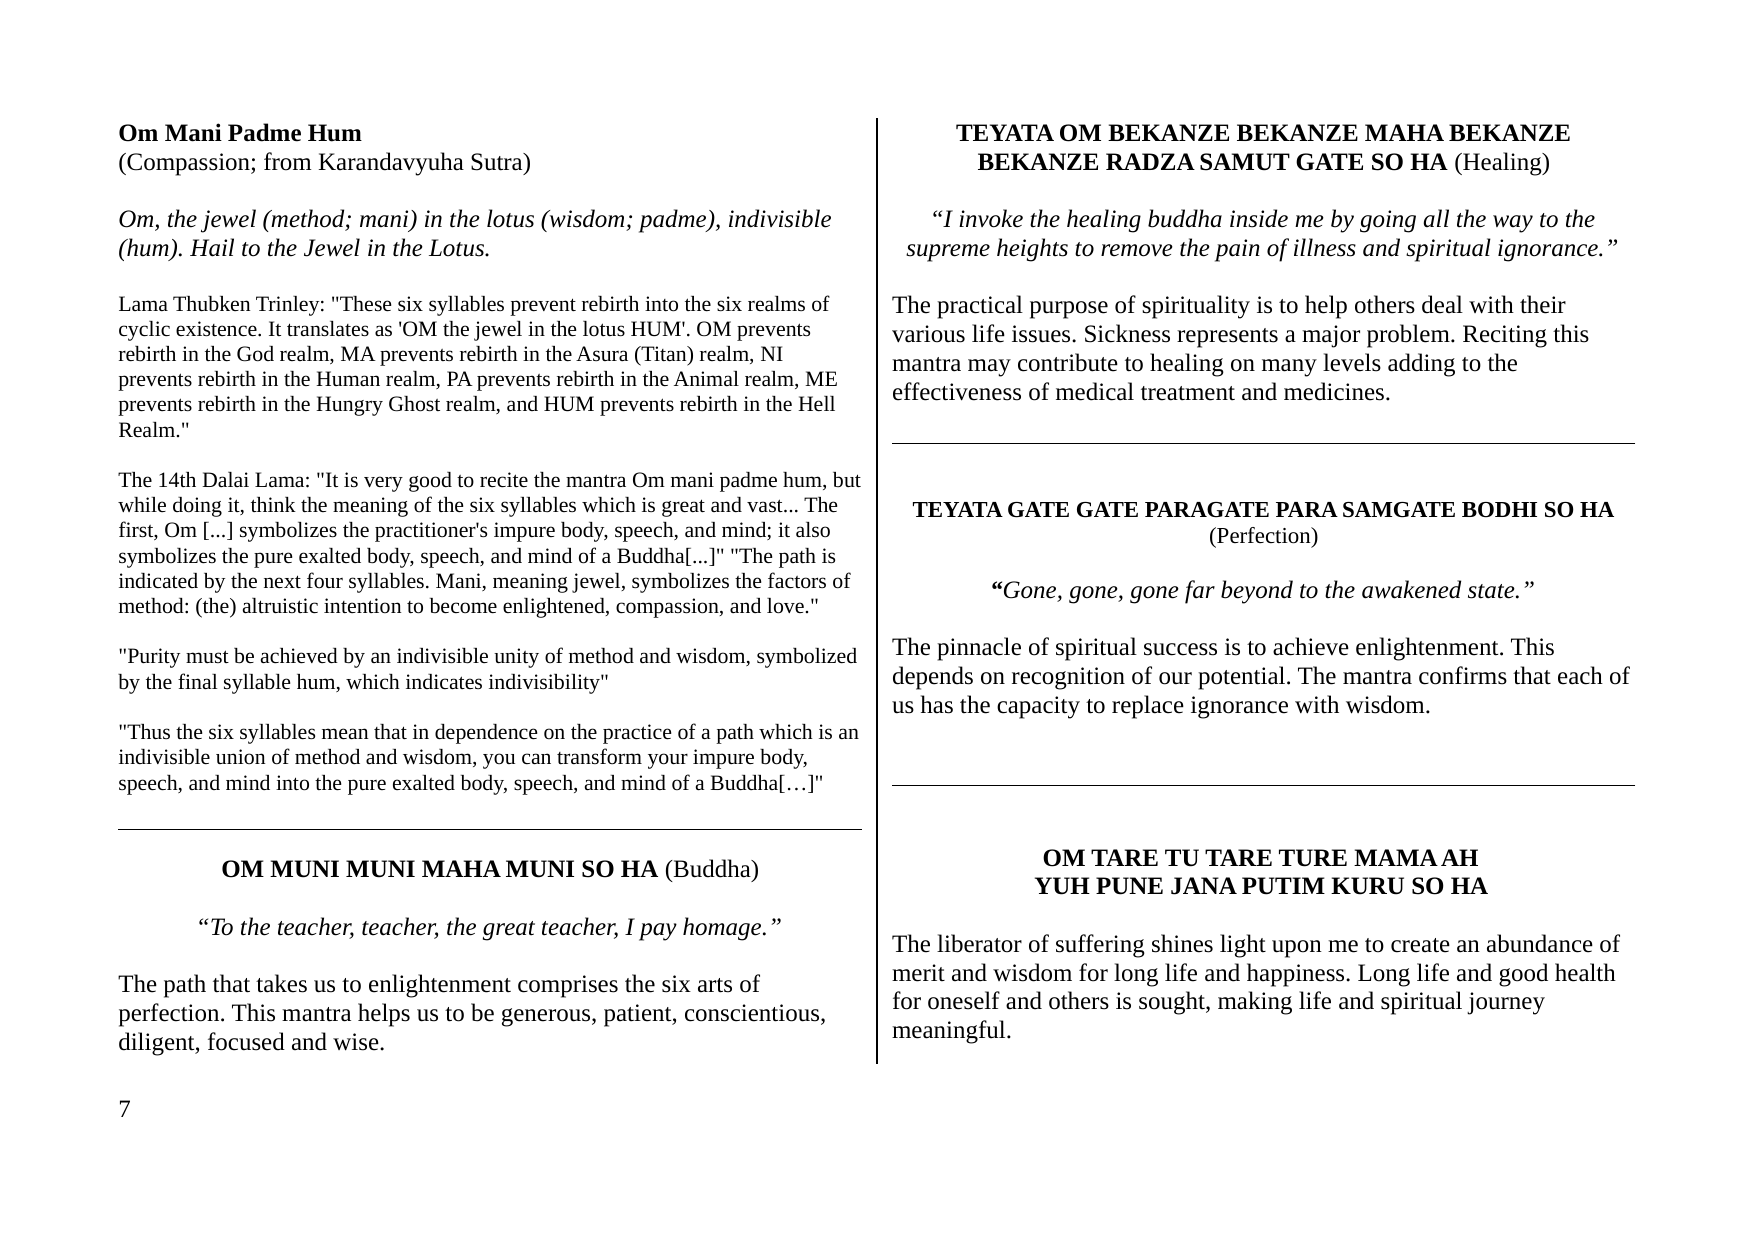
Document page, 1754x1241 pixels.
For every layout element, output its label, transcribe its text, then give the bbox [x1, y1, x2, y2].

text TEYATA OM BEKANZE BEKANZE MAHA BEKANZE BEKANZE RADZA SAMUT GATE SO HA (Healing) [892, 118, 1635, 176]
text The 14th Dalai Lama: "It is very good to recite the mantra Om mani padme hum, but while doing it, think the meaning of the six syllables which is great and vast... The first, Om [...] symbolizes the practitioner's impure body, speech, and mind; it also symbolizes the pure exalted body, speech, and mind of a Buddha[...]" "The path is indicated by the next four syllables. Mani, meaning jewel, symbolizes the factors of method: (the) altruistic intention to become enlightened, compassion, and love." [118, 467, 862, 618]
text “Gone, gone, gone far beyond to the awakened state.” [892, 575, 1635, 604]
text Lama Thubken Trinley: "These six syllables prevent rebirth into the six realms of cyclic existence. It translates as 'OM the jewel in the lotus HUM'. OM prevents rebirth in the God realm, MA prevents rebirth in the Asura (Titan) realm, NI prevents rebirth in the Human realm, PA prevents rebirth in the Animal realm, ME prevents rebirth in the Hungry Ghost realm, and HUM prevents rebirth in the Hell Realm." [118, 291, 862, 442]
text "Purity must be achieved by an indivisible unity of method and wisdom, symbolized by the final syllable hum, which indicates indivisibility" [118, 643, 862, 694]
text "Thus the six syllables mean that in dependence on the practice of a path which is an indivisible union of method and wisdom, you can transform your impure body, speech, and mind into the pure exalted body, speech, and mind of a Buddha[…]" [118, 719, 862, 795]
text The path that takes us to enlightenment comprises the six arts of perfection. This mantra helps us to be generous, patient, conscientious, diligent, focused and wise. [118, 969, 862, 1055]
text OM TARE TU TARE TURE MAMA AH [892, 843, 1635, 871]
text Om Mani Padme Hum [118, 118, 862, 147]
text (Compassion; from Karandavyuha Sutra) [118, 147, 862, 176]
text The pinnacle of spiritual success is to achieve enlightenment. This depends on recognition of our potential. The mantra confirms that each of us has the capacity to replace ignorance with wisdom. [892, 632, 1635, 719]
text Om, the jewel (method; mani) in the lotus (wisdom; padme), indivisible (hum). Hail to the Jewel in the Lotus. [118, 204, 862, 262]
text The practical purpose of spirituality is to help others deal with their various life issues. Sickness represents a major problem. Reciting this mantra may contribute to healing on many levels adding to the effectiveness of medical treatment and medicines. [892, 262, 1635, 406]
text TEYATA GATE GATE PARAGATE PARA SAMGATE BODHI SO HA (Perfection) [892, 496, 1635, 549]
text YUH PUNE JANA PUTIM KURU SO HA [892, 871, 1635, 900]
text “I invoke the healing buddha inside me by going all the way to the supreme heights to remove the pain of illness and spiritual ignorance.” [892, 204, 1635, 262]
text The liberator of suffering shines light upon me to create an abundance of merit and wisdom for long life and happiness. Long life and good health for oneself and others is sought, making life and spiritual journey meaningful. [892, 929, 1635, 1044]
text OM MUNI MUNI MAHA MUNI SO HA (Buddha) [118, 854, 862, 883]
text “To the teacher, teacher, the great teacher, I pay homage.” [118, 912, 862, 940]
